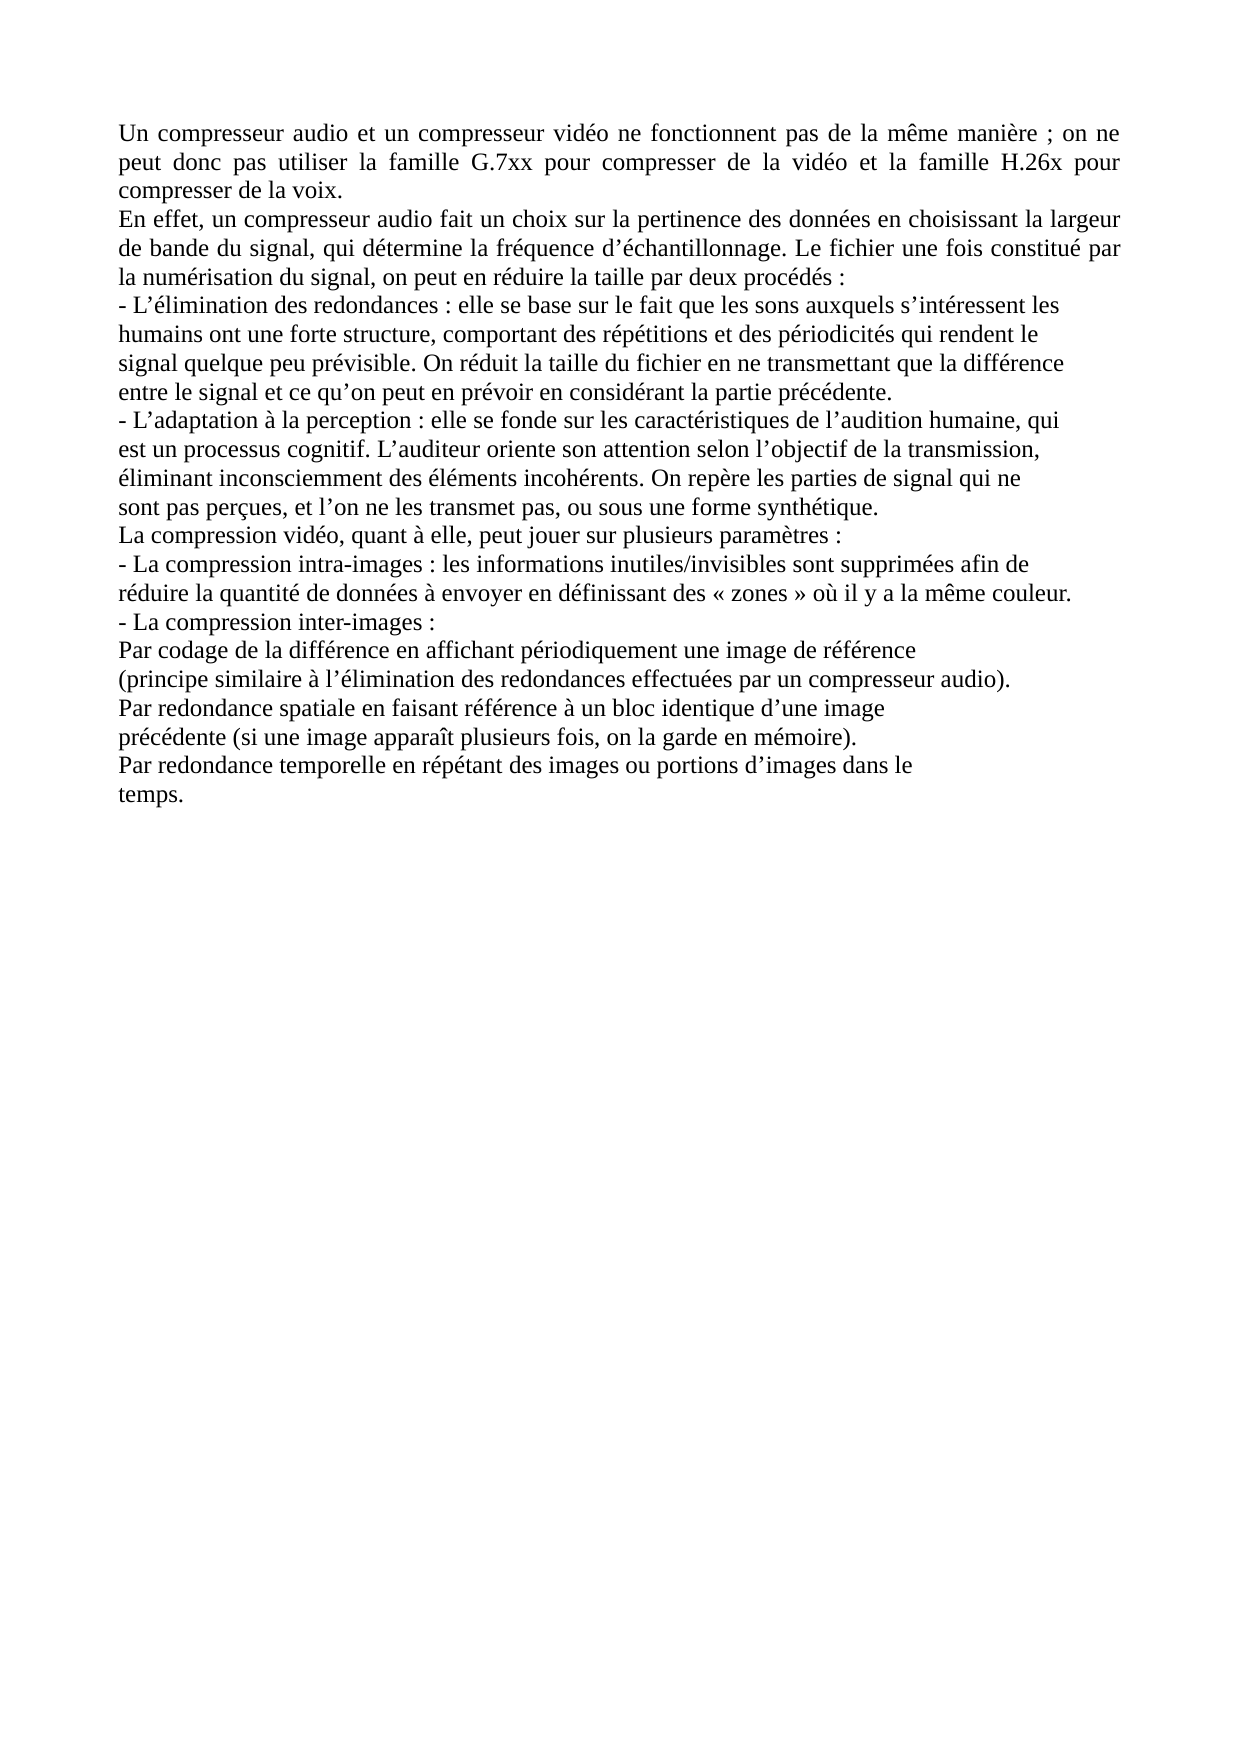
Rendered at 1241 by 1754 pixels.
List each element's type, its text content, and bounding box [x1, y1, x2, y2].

text La compression vidéo, quant à elle, peut jouer sur plusieurs paramètres : [118, 521, 1122, 549]
text - L’adaptation à la perception : elle se fonde sur les caractéristiques de l’audition humaine, qui [118, 406, 1122, 434]
text humains ont une forte structure, comportant des répétitions et des périodicités qui rendent le [118, 319, 1122, 348]
text est un processus cognitif. L’auditeur oriente son attention selon l’objectif de la transmission, [118, 434, 1122, 463]
text précédente (si une image apparaît plusieurs fois, on la garde en mémoire). [118, 722, 1122, 751]
text Un compresseur audio et un compresseur vidéo ne fonctionnent pas de la même manière ; on ne peut donc pas utiliser la famille G.7xx pour compresser de la vidéo et la famille H.26x pour compresser de la voix. [118, 118, 1122, 204]
text signal quelque peu prévisible. On réduit la taille du fichier en ne transmettant que la différence [118, 348, 1122, 377]
text entre le signal et ce qu’on peut en prévoir en considérant la partie précédente. [118, 377, 1122, 406]
text (principe similaire à l’élimination des redondances effectuées par un compresseur audio). [118, 664, 1122, 693]
text Par codage de la différence en affichant périodiquement une image de référence [118, 636, 1122, 664]
text sont pas perçues, et l’on ne les transmet pas, ou sous une forme synthétique. [118, 492, 1122, 521]
text éliminant inconsciemment des éléments incohérents. On repère les parties de signal qui ne [118, 463, 1122, 492]
text temps. [118, 779, 1122, 808]
text Par redondance temporelle en répétant des images ou portions d’images dans le [118, 751, 1122, 779]
text - La compression inter-images : [118, 607, 1122, 636]
text - L’élimination des redondances : elle se base sur le fait que les sons auxquels s’intéressent les [118, 291, 1122, 319]
text réduire la quantité de données à envoyer en définissant des « zones » où il y a la même couleur. [118, 578, 1122, 607]
text Par redondance spatiale en faisant référence à un bloc identique d’une image [118, 693, 1122, 722]
text En effet, un compresseur audio fait un choix sur la pertinence des données en choisissant la largeur de bande du signal, qui détermine la fréquence d’échantillonnage. Le fichier une fois constitué par la numérisation du signal, on peut en réduire la taille par deux procédés : [118, 204, 1122, 291]
text - La compression intra-images : les informations inutiles/invisibles sont supprimées afin de [118, 549, 1122, 578]
